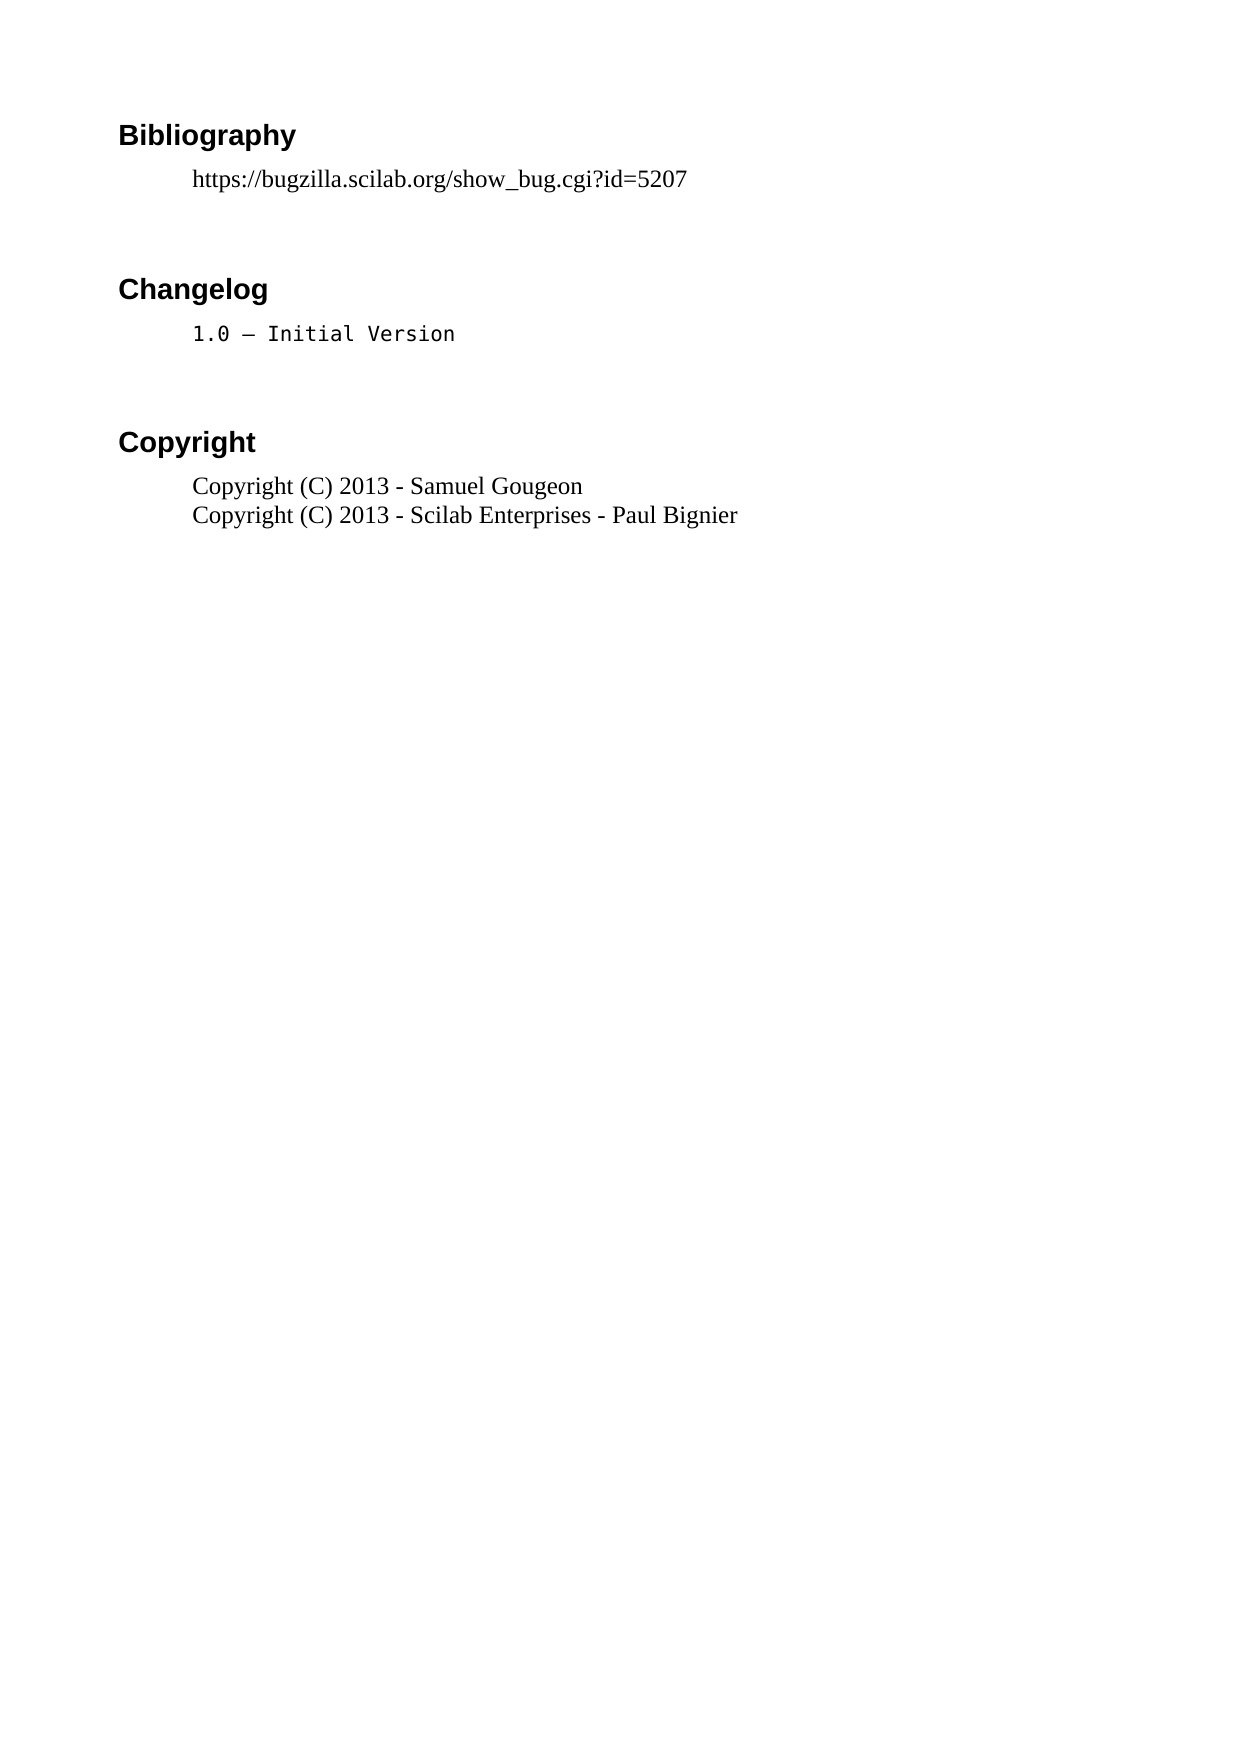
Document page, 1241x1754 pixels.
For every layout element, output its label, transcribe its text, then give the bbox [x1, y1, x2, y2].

subtitle Bibliography [118, 118, 1122, 152]
text https://bugzilla.scilab.org/show_bug.cgi?id=5207 [118, 164, 1122, 193]
subtitle Copyright [118, 425, 1122, 459]
subtitle Changelog [118, 272, 1122, 305]
text 1.0 – Initial Version [118, 318, 1122, 346]
text Copyright (C) 2013 - Scilab Enterprises - Paul Bignier [118, 500, 1122, 529]
text Copyright (C) 2013 - Samuel Gougeon [118, 471, 1122, 500]
